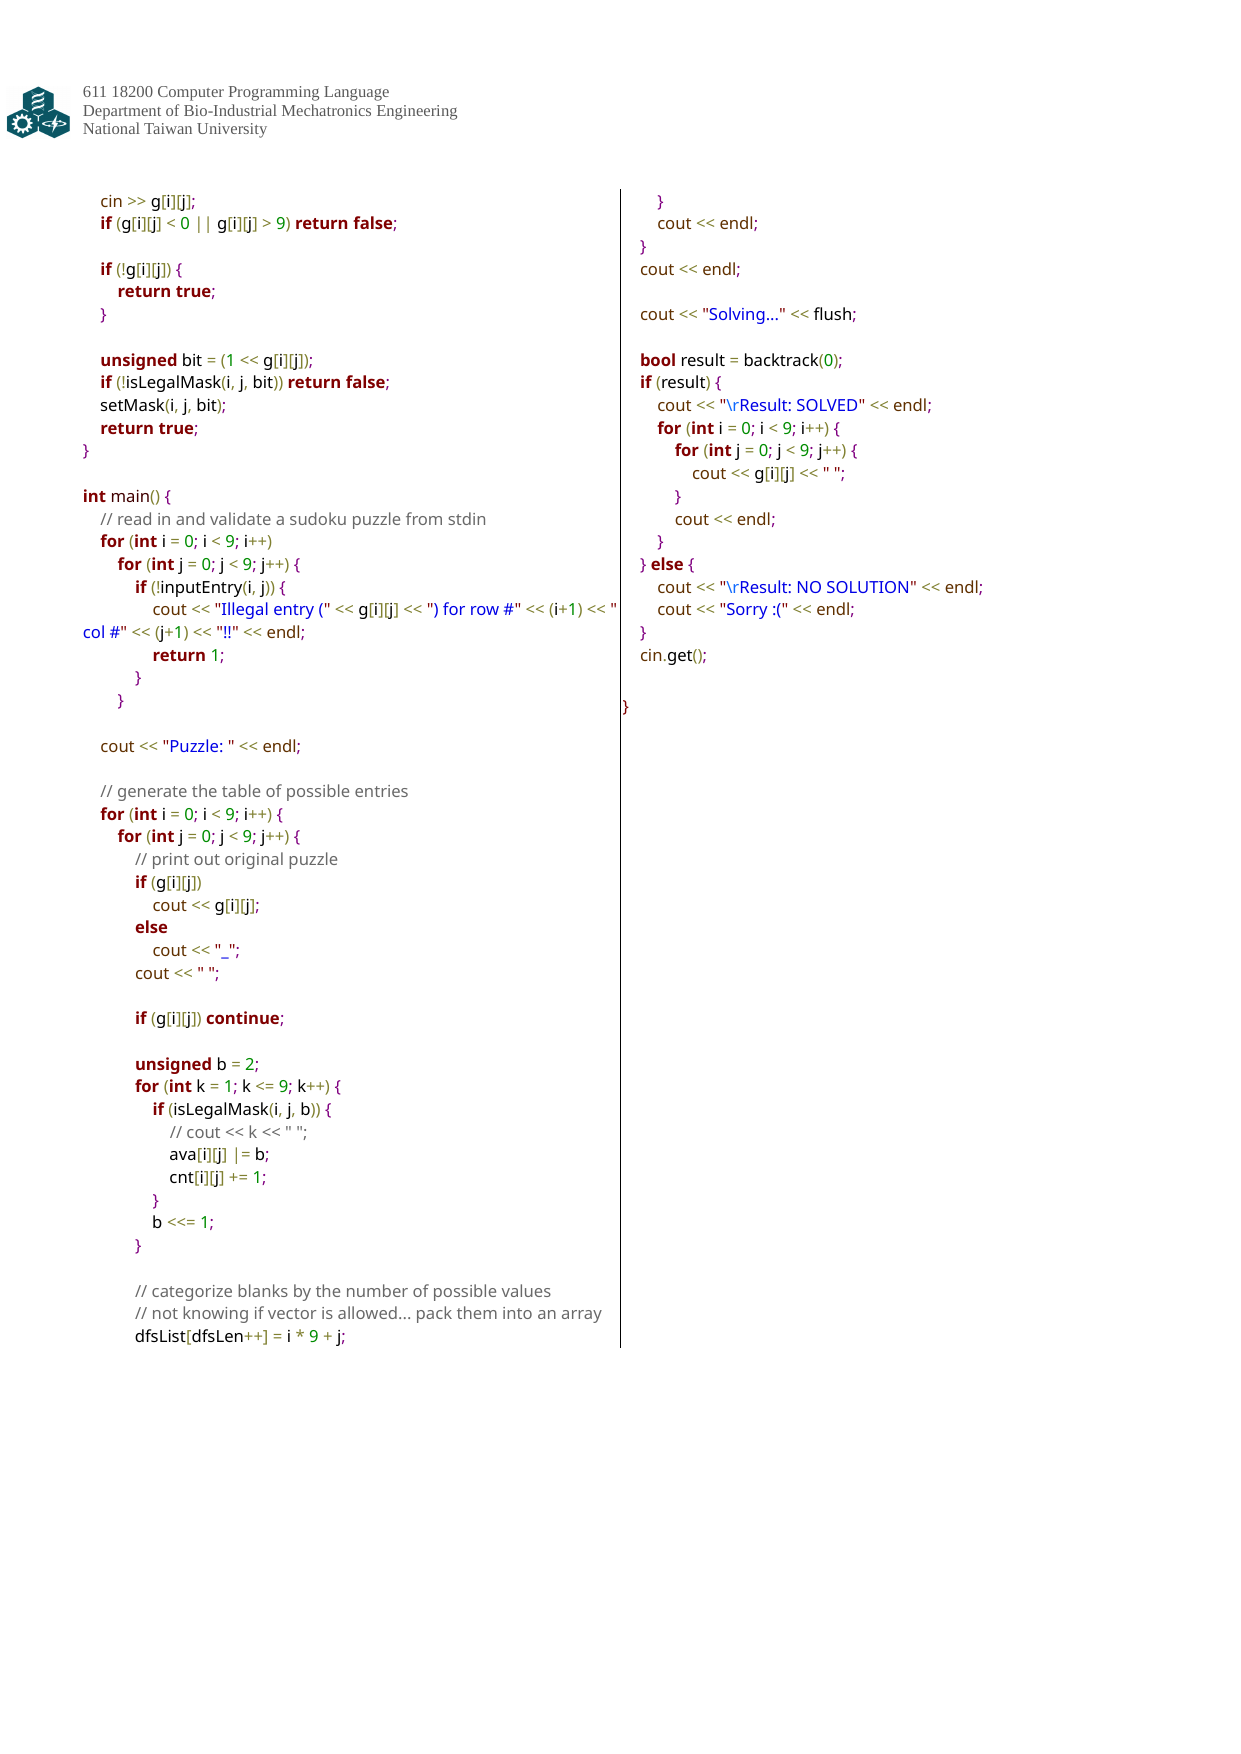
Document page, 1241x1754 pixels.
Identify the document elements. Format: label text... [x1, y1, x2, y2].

text // cout << k << " "; [83, 1120, 618, 1143]
text for (int k = 1; k <= 9; k++) { [83, 1075, 618, 1098]
text } [622, 189, 1157, 212]
text cout << g[i][j]; [83, 893, 618, 916]
text for (int i = 0; i < 9; i++) { [622, 416, 1157, 439]
text } [622, 694, 1157, 717]
text setMask(i, j, bit); [83, 394, 618, 416]
text if (!isLegalMask(i, j, bit)) return false; [83, 371, 618, 394]
text if (isLegalMask(i, j, b)) { [83, 1098, 618, 1120]
text bool result = backtrack(0); [622, 348, 1157, 371]
text ava[i][j] |= b; [83, 1143, 618, 1166]
text cnt[i][j] += 1; [83, 1166, 618, 1188]
text cout << "_"; [83, 939, 618, 961]
text cout << "Solving..." << flush; [622, 303, 1157, 326]
text } [622, 621, 1157, 643]
text for (int j = 0; j < 9; j++) { [83, 825, 618, 848]
text } [83, 303, 618, 326]
text // not knowing if vector is allowed... pack them into an array [83, 1302, 618, 1325]
text cout << "Sorry :(" << endl; [622, 598, 1157, 621]
text // print out original puzzle [83, 848, 618, 871]
text if (result) { [622, 371, 1157, 394]
text b <<= 1; [83, 1211, 618, 1234]
text } [622, 235, 1157, 257]
text return true; [83, 416, 618, 439]
text unsigned bit = (1 << g[i][j]); [83, 348, 618, 371]
text for (int i = 0; i < 9; i++) [83, 530, 618, 553]
text if (g[i][j]) [83, 871, 618, 893]
text return 1; [83, 643, 618, 666]
text dfsList[dfsLen++] = i * 9 + j; [83, 1325, 618, 1347]
text } [622, 530, 1157, 553]
text cin.get(); [622, 643, 1157, 666]
text if (g[i][j] < 0 || g[i][j] > 9) return false; [83, 212, 618, 235]
text if (!g[i][j]) { [83, 257, 618, 280]
text int main() { [83, 484, 618, 507]
text cout << " "; [83, 961, 618, 984]
text } [83, 1234, 618, 1257]
text else [83, 916, 618, 939]
text } [83, 666, 618, 689]
text // read in and validate a sudoku puzzle from stdin [83, 507, 618, 530]
text } else { [622, 553, 1157, 575]
text } [83, 439, 618, 462]
text cout << g[i][j] << " "; [622, 462, 1157, 484]
text return true; [83, 280, 618, 303]
text cout << "\rResult: NO SOLUTION" << endl; [622, 575, 1157, 598]
text for (int j = 0; j < 9; j++) { [83, 553, 618, 575]
text cin >> g[i][j]; [83, 189, 618, 212]
text unsigned b = 2; [83, 1052, 618, 1075]
text cout << endl; [622, 212, 1157, 235]
text // categorize blanks by the number of possible values [83, 1279, 618, 1302]
text } [622, 484, 1157, 507]
text for (int i = 0; i < 9; i++) { [83, 802, 618, 825]
text if (g[i][j]) continue; [83, 1007, 618, 1029]
text cout << "Puzzle: " << endl; [83, 734, 618, 757]
text if (!inputEntry(i, j)) { [83, 575, 618, 598]
text cout << endl; [622, 257, 1157, 280]
text cout << endl; [622, 507, 1157, 530]
text cout << "Illegal entry (" << g[i][j] << ") for row #" << (i+1) << " col #" << (j+1) << "!!" << endl; [83, 598, 618, 643]
text } [83, 689, 618, 712]
text } [83, 1188, 618, 1211]
text cout << "\rResult: SOLVED" << endl; [622, 394, 1157, 416]
text // generate the table of possible entries [83, 780, 618, 802]
text for (int j = 0; j < 9; j++) { [622, 439, 1157, 462]
